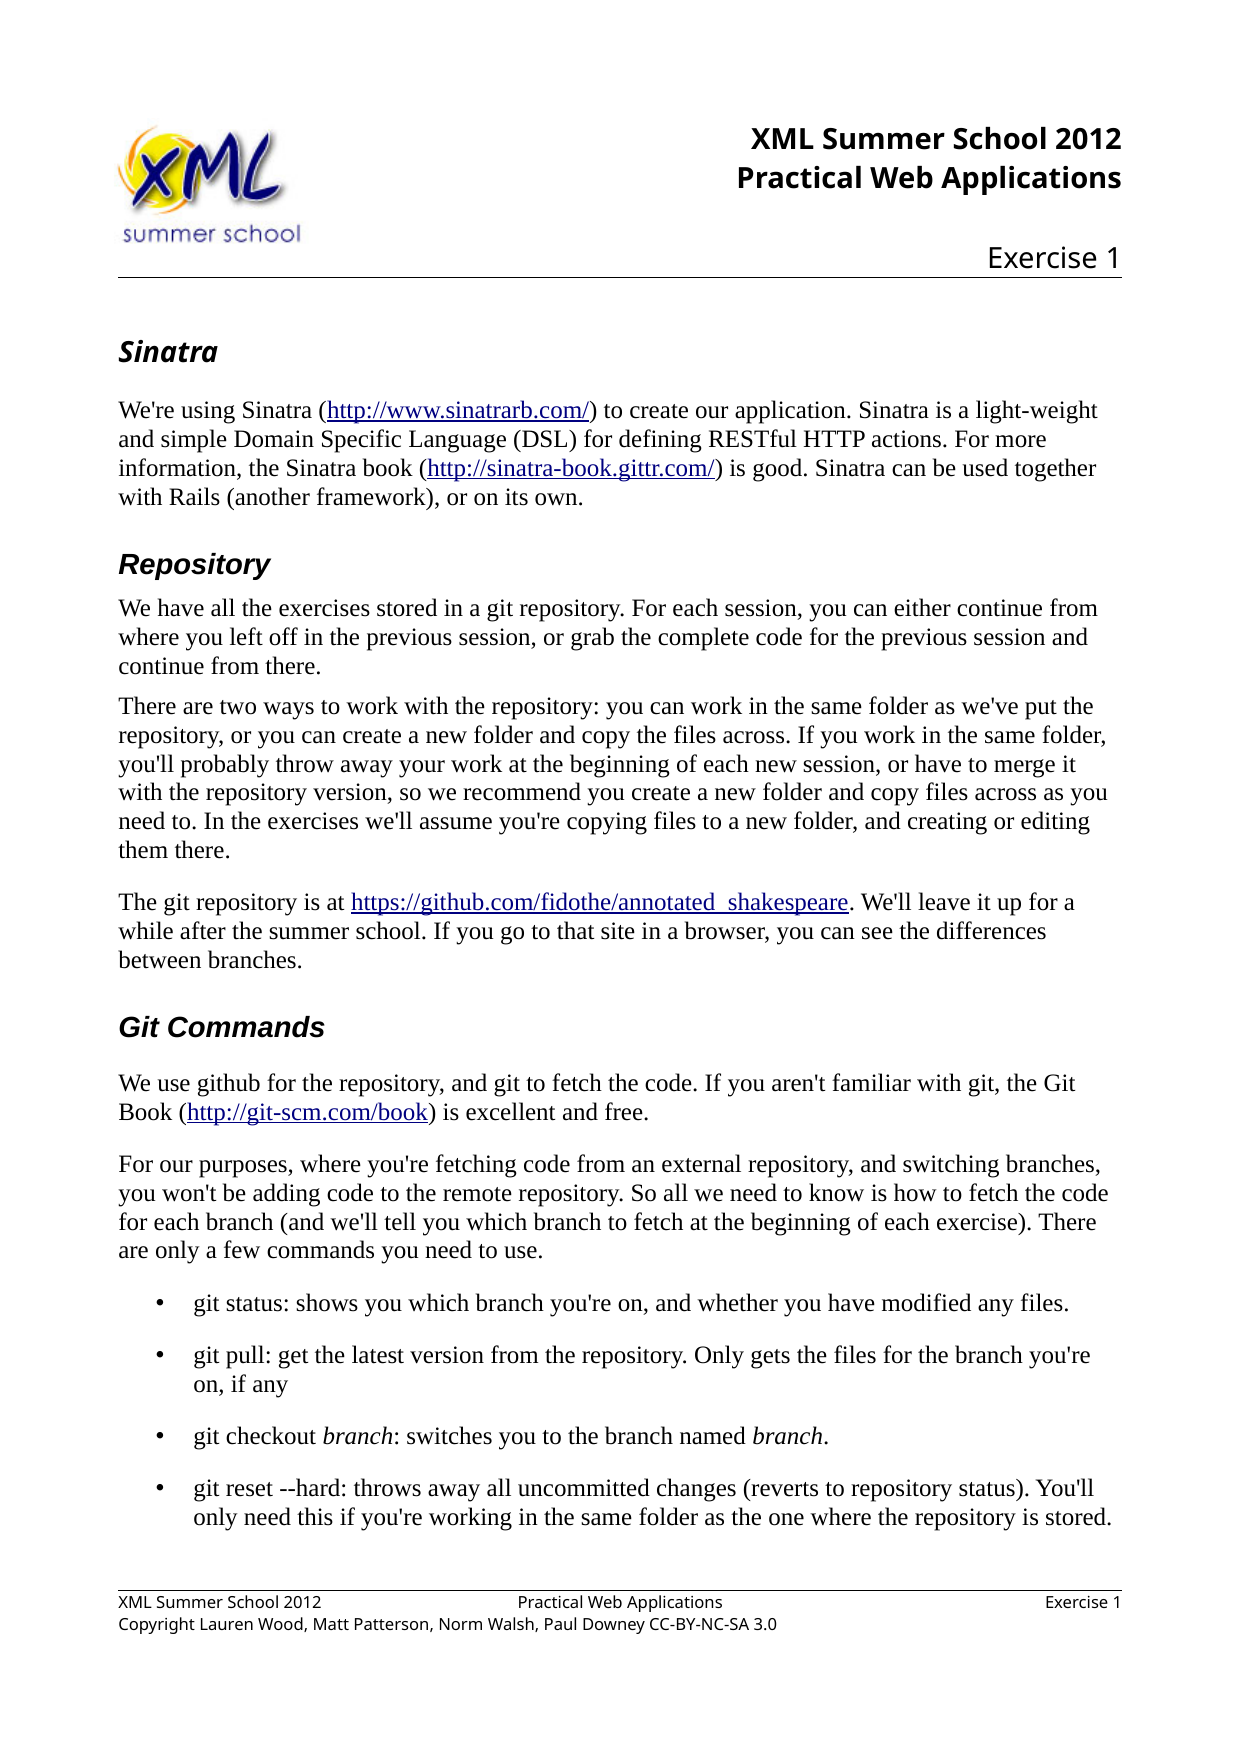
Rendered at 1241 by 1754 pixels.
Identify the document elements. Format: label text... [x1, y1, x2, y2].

picture [113, 118, 316, 251]
text We have all the exercises stored in a git repository. For each session, you can either continue from where you left off in the previous session, or grab the complete code for the previous session and continue from there. [118, 593, 1122, 679]
list git checkout branch: switches you to the branch named branch. [156, 1421, 1122, 1450]
subtitle Repository [118, 547, 1122, 581]
text There are two ways to work with the repository: you can work in the same folder as we've put the repository, or you can create a new folder and copy the files across. If you work in the same folder, you'll probably throw away your work at the beginning of each new session, or have to merge it with the repository version, so we recommend you create a new folder and copy files across as you need to. In the exercises we'll assume you're copying files to a new folder, and creating or editing them there. [118, 691, 1122, 864]
text The git repository is at https://github.com/fidothe/annotated_shakespeare. We'll leave it up for a while after the summer school. If you go to that site in a browser, you can see the differences between branches. [118, 887, 1122, 973]
list git status: shows you which branch you're on, and whether you have modified any files. [156, 1288, 1122, 1316]
list git reset --hard: throws away all uncommitted changes (reverts to repository status). You'll only need this if you're working in the same folder as the one where the repository is stored. [156, 1473, 1122, 1531]
text We use github for the repository, and git to fetch the code. If you aren't familiar with git, the Git Book (http://git-scm.com/book) is excellent and free. [118, 1068, 1122, 1126]
subtitle Git Commands [118, 1010, 1122, 1044]
list git pull: get the latest version from the repository. Only gets the files for the branch you're on, if any [156, 1340, 1122, 1397]
subtitle Sinatra [118, 331, 1122, 371]
text For our purposes, where you're fetching code from an external repository, and switching branches, you won't be adding code to the remote repository. So all we need to know is how to fetch the code for each branch (and we'll tell you which branch to fetch at the beginning of each exercise). There are only a few commands you need to use. [118, 1149, 1122, 1264]
text We're using Sinatra (http://www.sinatrarb.com/) to create our application. Sinatra is a light-weight and simple Domain Specific Language (DSL) for defining RESTful HTTP actions. For more information, the Sinatra book (http://sinatra-book.gittr.com/) is good. Sinatra can be used together with Rails (another framework), or on its own. [118, 395, 1122, 510]
